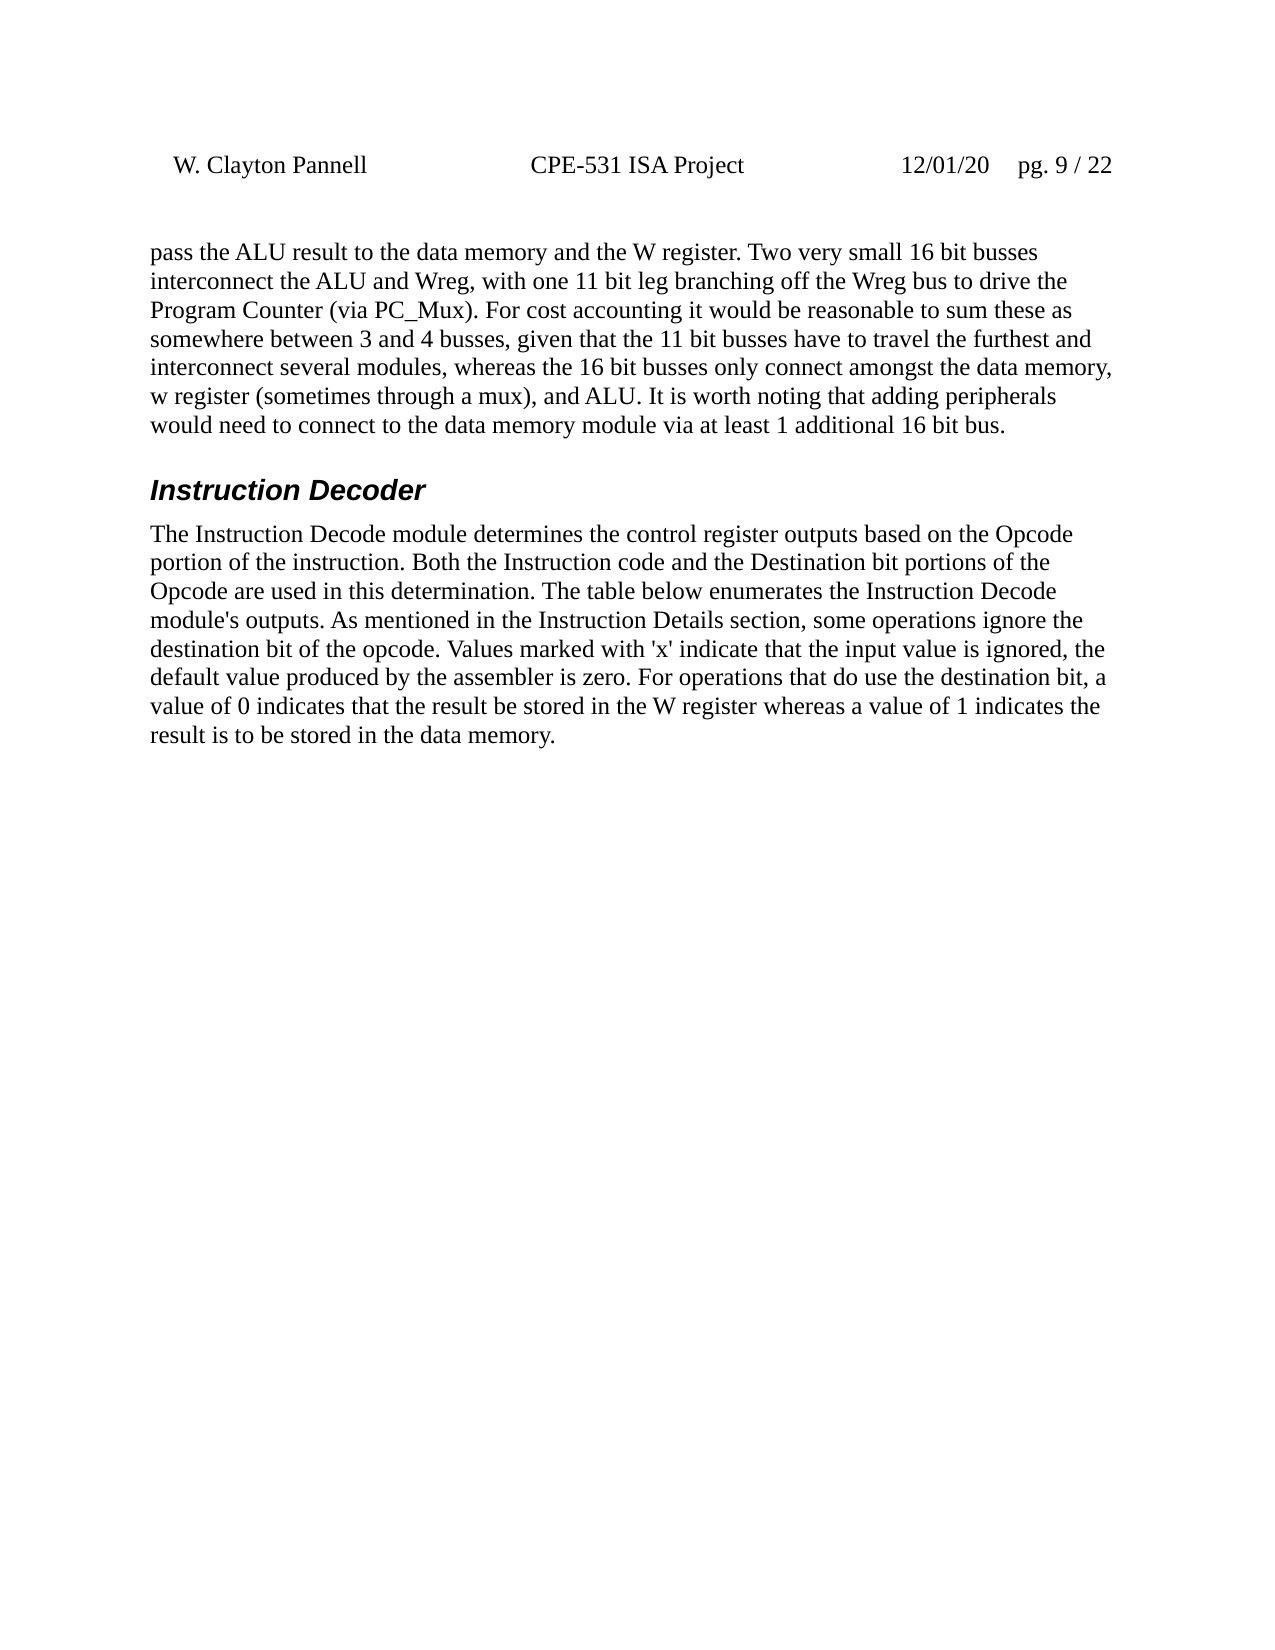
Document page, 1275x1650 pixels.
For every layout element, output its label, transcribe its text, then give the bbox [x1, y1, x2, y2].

subtitle Instruction Decoder [150, 473, 1125, 506]
text The Instruction Decode module determines the control register outputs based on the Opcode portion of the instruction. Both the Instruction code and the Destination bit portions of the Opcode are used in this determination. The table below enumerates the Instruction Decode module's outputs. As mentioned in the Instruction Details section, some operations ignore the destination bit of the opcode. Values marked with 'x' indicate that the input value is ignored, the default value produced by the assembler is zero. For operations that do use the destination bit, a value of 0 indicates that the result be stored in the W register whereas a value of 1 indicates the result is to be stored in the data memory. [150, 519, 1125, 749]
text pass the ALU result to the data memory and the W register. Two very small 16 bit busses interconnect the ALU and Wreg, with one 11 bit leg branching off the Wreg bus to drive the Program Counter (via PC_Mux). For cost accounting it would be reasonable to sum these as somewhere between 3 and 4 busses, given that the 11 bit busses have to travel the furthest and interconnect several modules, whereas the 16 bit busses only connect amongst the data memory, w register (sometimes through a mux), and ALU. It is worth noting that adding peripherals would need to connect to the data memory module via at least 1 additional 16 bit bus. [150, 237, 1125, 439]
